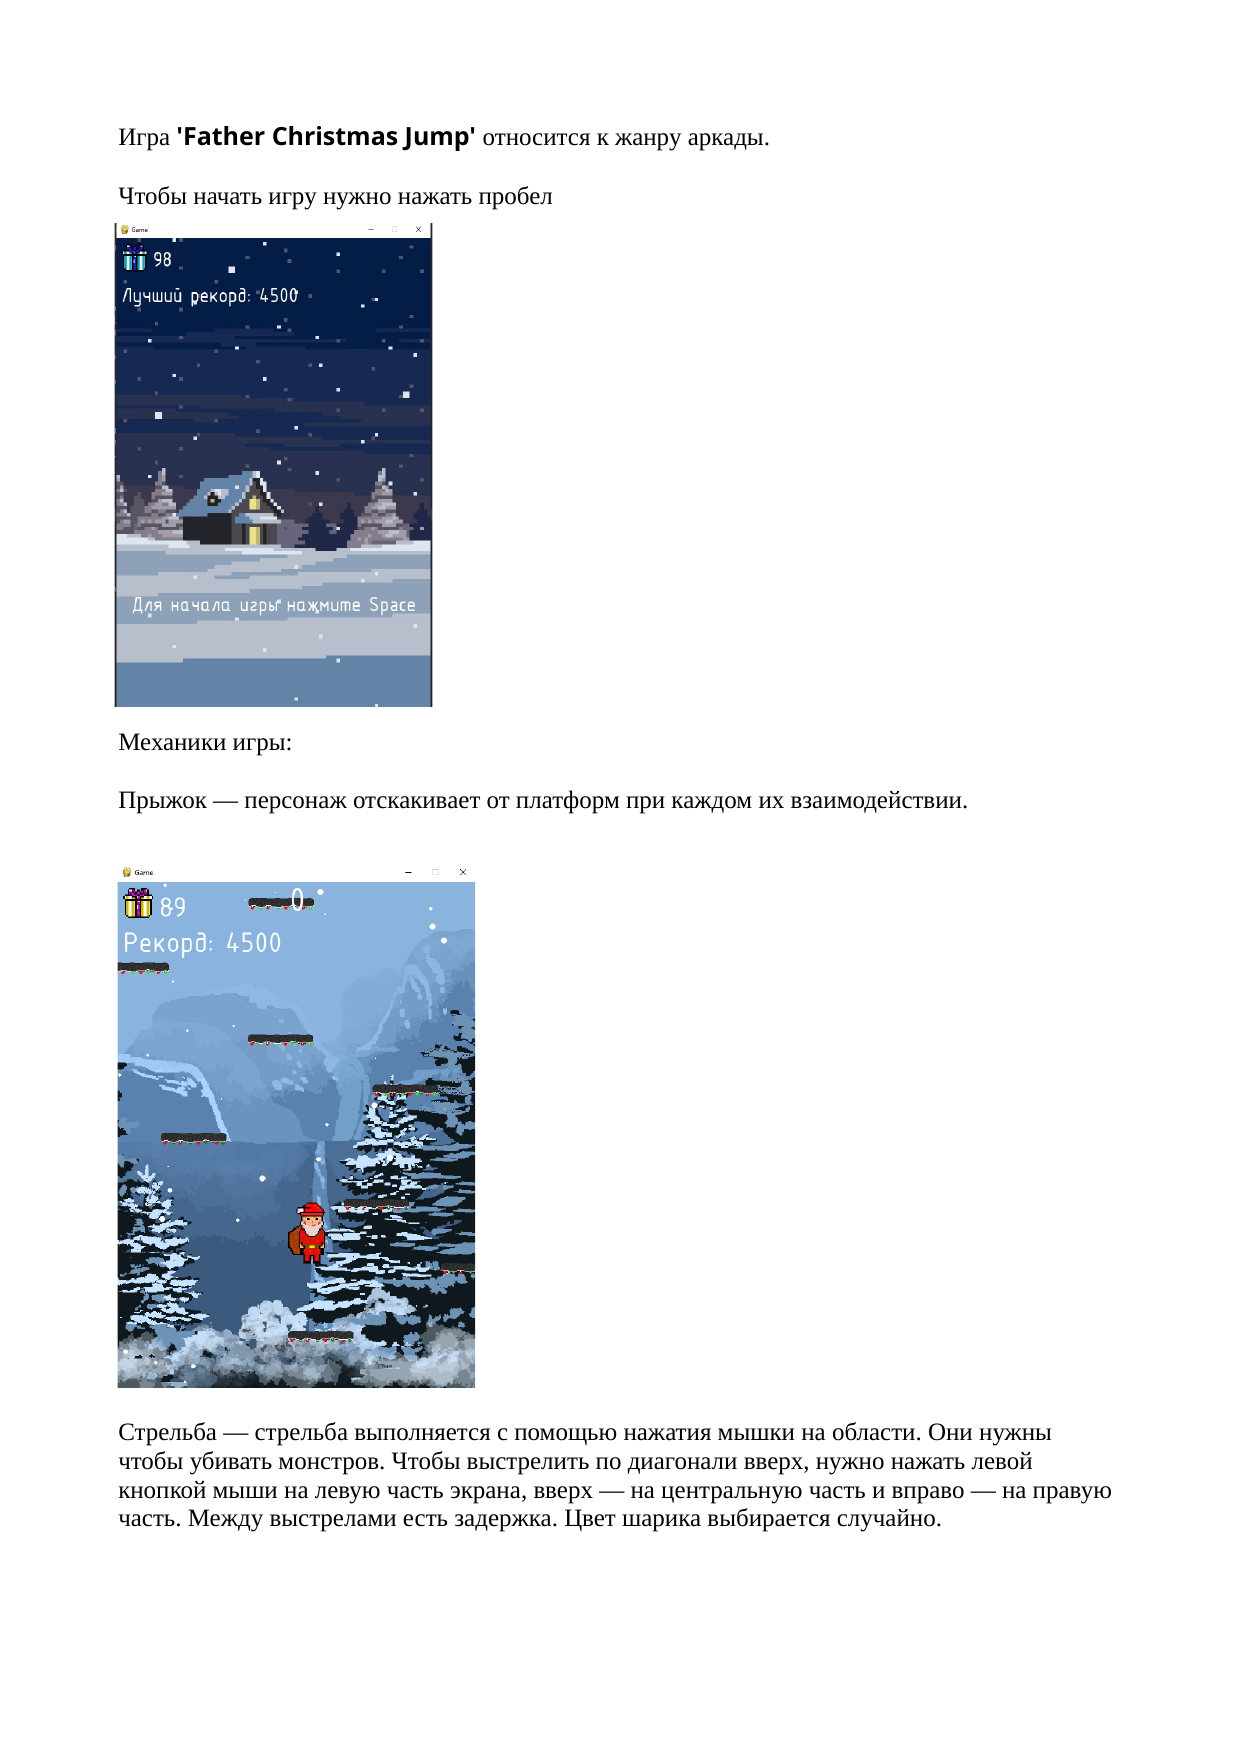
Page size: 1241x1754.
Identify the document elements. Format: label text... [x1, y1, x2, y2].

text Игра 'Father Christmas Jump' относится к жанру аркады. Чтобы начать игру нужно нажать пробел [118, 118, 1122, 296]
picture [114, 223, 433, 707]
picture [117, 867, 476, 1388]
text Прыжок — персонаж отскакивает от платформ при каждом их взаимодействии. [118, 785, 1122, 1245]
text Механики игры: [118, 583, 1122, 756]
text Стрельба — стрельба выполняется с помощью нажатия мышки на области. Они нужны чтобы убивать монстров. Чтобы выстрелить по диагонали вверх, нужно нажать левой кнопкой мыши на левую часть экрана, вверх — на центральную часть и вправо — на правую часть. Между выстрелами есть задержка. Цвет шарика выбирается случайно. [118, 1417, 1122, 1618]
